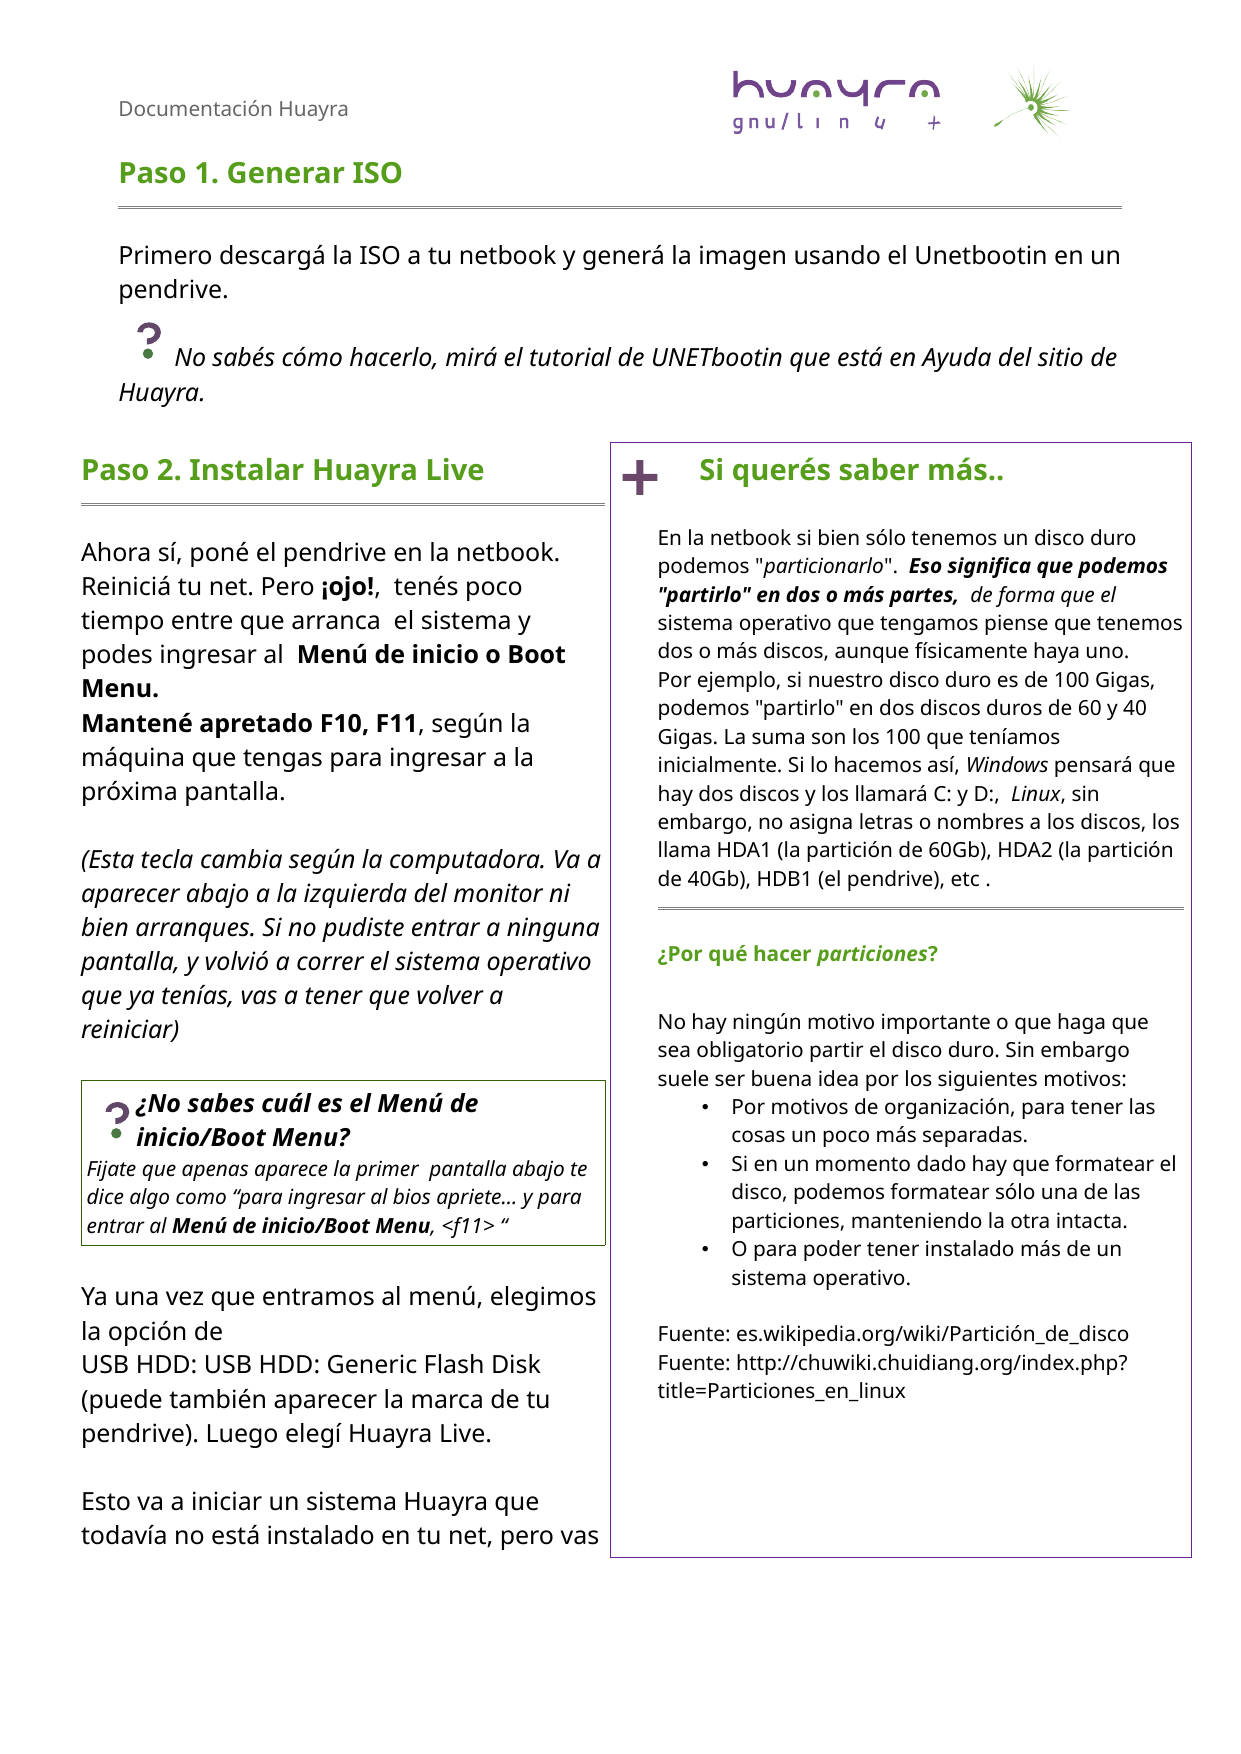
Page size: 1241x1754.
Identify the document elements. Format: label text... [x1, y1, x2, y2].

table_header ¿No sabes cuál es el Menú de inicio/Boot Menu? Fijate que apenas aparece la primer pantalla abajo te dice algo como “para ingresar al bios apriete... y para entrar al Menú de inicio/Boot Menu, <f11> “ [82, 1081, 605, 1245]
text No sabés cómo hacerlo, mirá el tutorial de UNETbootin que está en Ayuda del sitio de Huayra. [118, 340, 1122, 408]
table_header Paso 2. Instalar Huayra Live Ahora sí, poné el pendrive en la netbook. Reiniciá tu net. Pero ¡ojo!, tenés poco tiempo entre que arranca el sistema y podes ingresar al Menú de inicio o Boot Menu. Mantené apretado F10, F11, según la máquina que tengas para ingresar a la próxima pantalla. (Esta tecla cambia según la computadora. Va a aparecer abajo a la izquierda del monitor ni bien arranques. Si no pudiste entrar a ninguna pantalla, y volvió a correr el sistema operativo que ya tenías, vas a tener que volver a reiniciar) Ya una vez que entramos al menú, elegimos la opción de USB HDD: USB HDD: Generic Flash Disk (puede también aparecer la marca de tu pendrive). Luego elegí Huayra Live. Esto va a iniciar un sistema Huayra que todavía no está instalado en tu net, pero vas [75, 442, 610, 1557]
table_header Si querés saber más.. En la netbook si bien sólo tenemos un disco duro podemos "particionarlo". Eso significa que podemos "partirlo" en dos o más partes, de forma que el sistema operativo que tengamos piense que tenemos dos o más discos, aunque físicamente haya uno. Por ejemplo, si nuestro disco duro es de 100 Gigas, podemos "partirlo" en dos discos duros de 60 y 40 Gigas. La suma son los 100 que teníamos inicialmente. Si lo hacemos así, Windows pensará que hay dos discos y los llamará C: y D:, Linux, sin embargo, no asigna letras o nombres a los discos, los llama HDA1 (la partición de 60Gb), HDA2 (la partición de 40Gb), HDB1 (el pendrive), etc . ¿Por qué hacer particiones? No hay ningún motivo importante o que haga que sea obligatorio partir el disco duro. Sin embargo suele ser buena idea por los siguientes motivos: Por motivos de organización, para tener las cosas un poco más separadas. Si en un momento dado hay que formatear el disco, podemos formatear sólo una de las particiones, manteniendo la otra intacta. O para poder tener instalado más de un sistema operativo. Fuente: es.wikipedia.org/wiki/Partición_de_disco Fuente: http://chuwiki.chuidiang.org/index.php?title=Particiones_en_linux [611, 443, 1191, 1557]
text Paso 1. Generar ISO [118, 152, 1122, 192]
text Primero descargá la ISO a tu netbook y generá la imagen usando el Unetbootin en un pendrive. [118, 238, 1122, 306]
picture [733, 62, 1072, 138]
